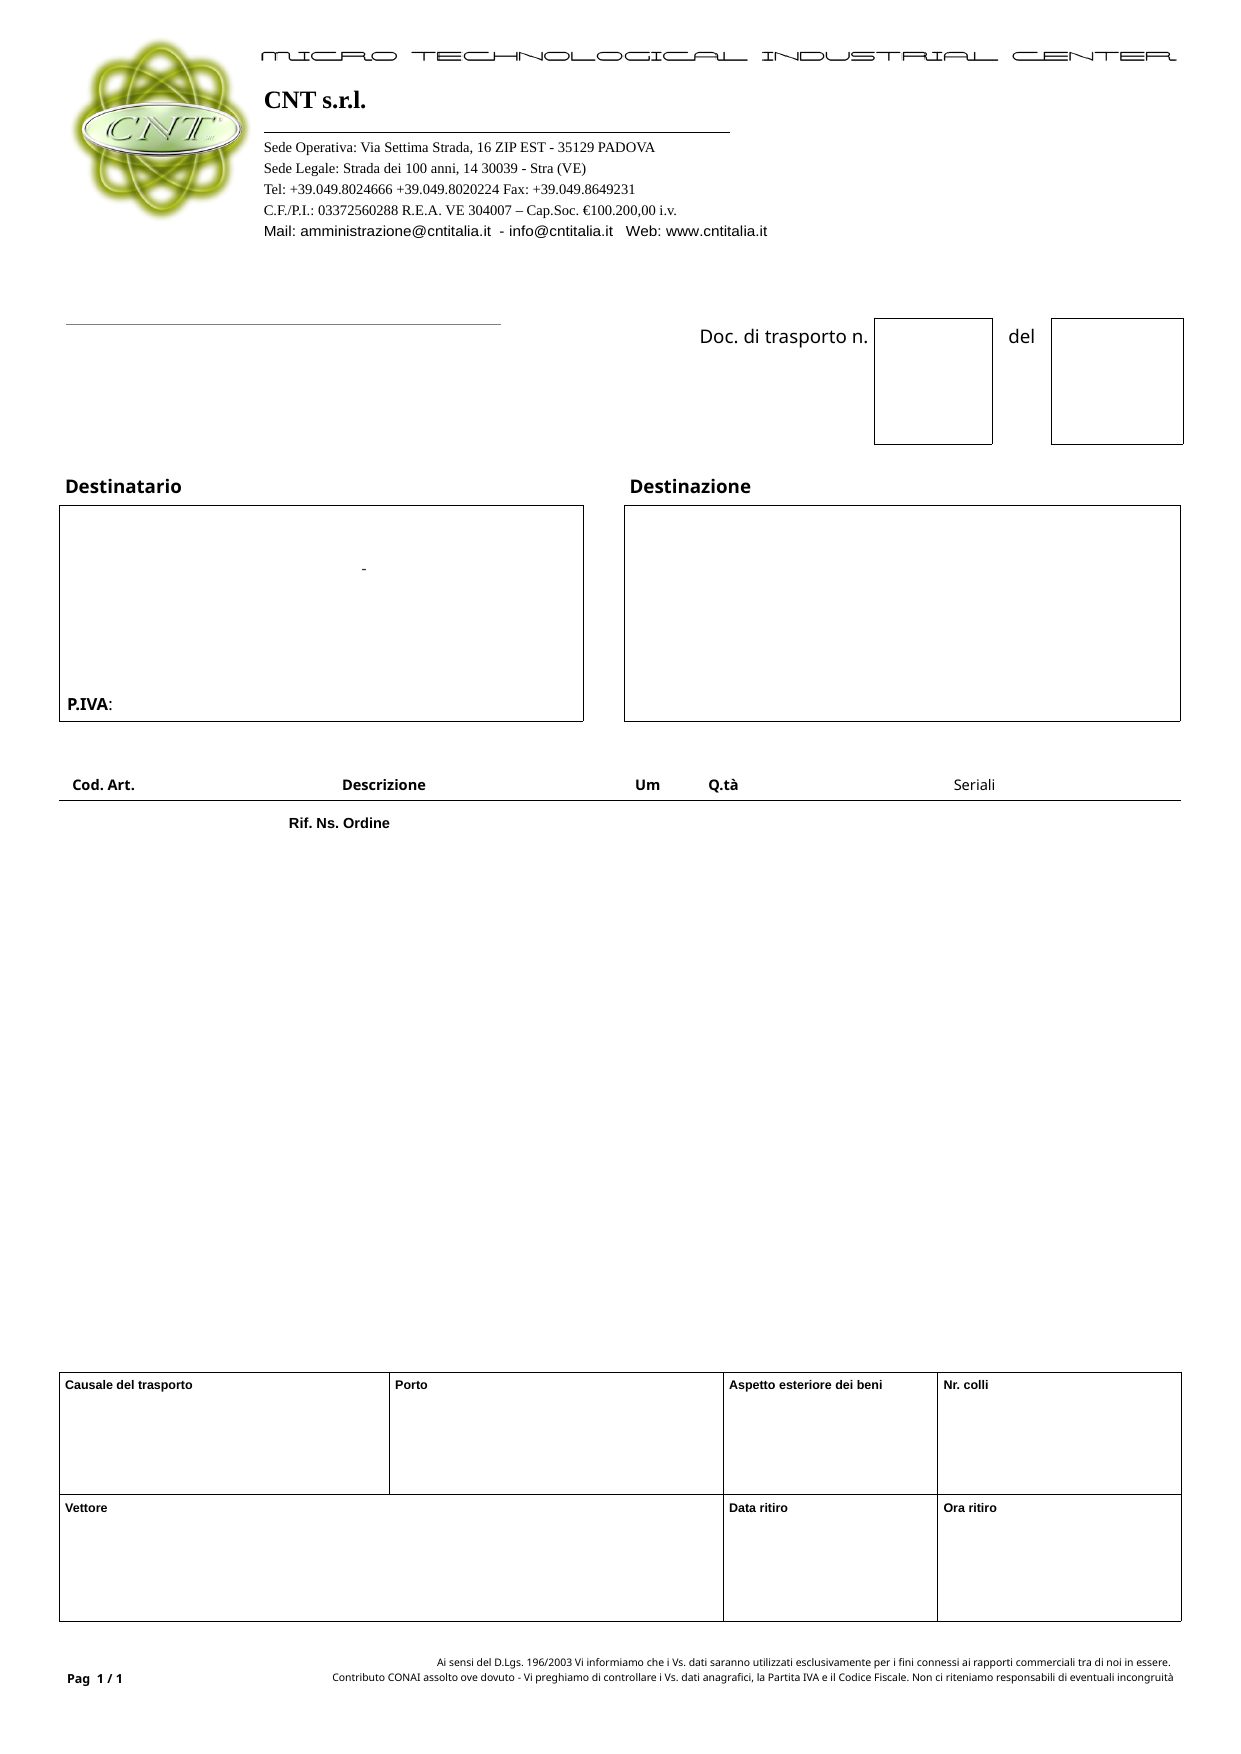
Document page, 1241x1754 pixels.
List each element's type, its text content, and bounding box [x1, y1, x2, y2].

table_header [583, 468, 624, 505]
table_header Q.tà [679, 769, 767, 800]
table_header <riga.product_id.code or ''> [59, 846, 147, 1037]
table_header <("%1.0f" % riga.product_qty) or 0> [679, 846, 767, 1037]
table_header Destinazione [624, 468, 1180, 505]
text <if test="line.origin"> Rif. Ns. Ordine <line.origin></if> [59, 815, 1181, 832]
picture [254, 50, 1180, 62]
table_cell <o.address_id.name or ''> <o.address_id.street or ''> <o.address_id.zip or ''> <o.address_id.city or ''> <o.address_id.province and str('('+o.address_id.province.code+')') or ''> <o.address_id.country_id.name or ''> [625, 506, 1180, 721]
table_header Destinatario [59, 468, 583, 505]
text </for> [59, 1054, 1181, 1071]
table_header <riga.product_uom and riga.product_uom.name or ''> [620, 846, 679, 1037]
text <for each="riga in righeddt(o.move_lines,line)"> [59, 832, 1181, 846]
table_header <riga.product_id.name or ''> <riga.note or ''> [148, 846, 620, 1037]
table_header <o.ddt_number or ''> [875, 319, 992, 444]
table_header Um [620, 769, 679, 800]
table_header del [993, 318, 1051, 444]
table_cell [584, 505, 624, 721]
text </for> [59, 1037, 1181, 1054]
picture [70, 36, 252, 222]
table_header <o.ddt_date and formatLang(o.ddt_date, date = True)> [1052, 319, 1183, 444]
table_header <riga.prodlot_id and riga.prodlot_id.name or ''> [768, 846, 1181, 1037]
table_header Descrizione [148, 769, 620, 800]
table_header Seriali [768, 769, 1181, 800]
text <for each="line in raggruppaddt(o.move_lines)"> [59, 801, 1181, 815]
table_cell <o.address_id.partner_id.name or ''> <o.sale_id.partner_invoice_id.street or ''> <o.sale_id.partner_invoice_id.zip or ''> - <o.sale_id.partner_invoice_id.city or ''> <o.sale_id.partner_invoice_id.province and str('('+o.sale_id.partner_invoice_id.province.code+')') or ''> <o.sale_id.partner_invoice_id.country_id.name or ''> P.IVA: <o.partner_id.vat or ''> [60, 506, 583, 721]
table_header Doc. di trasporto n. [59, 318, 874, 444]
table_header Cod. Art. [59, 769, 147, 800]
